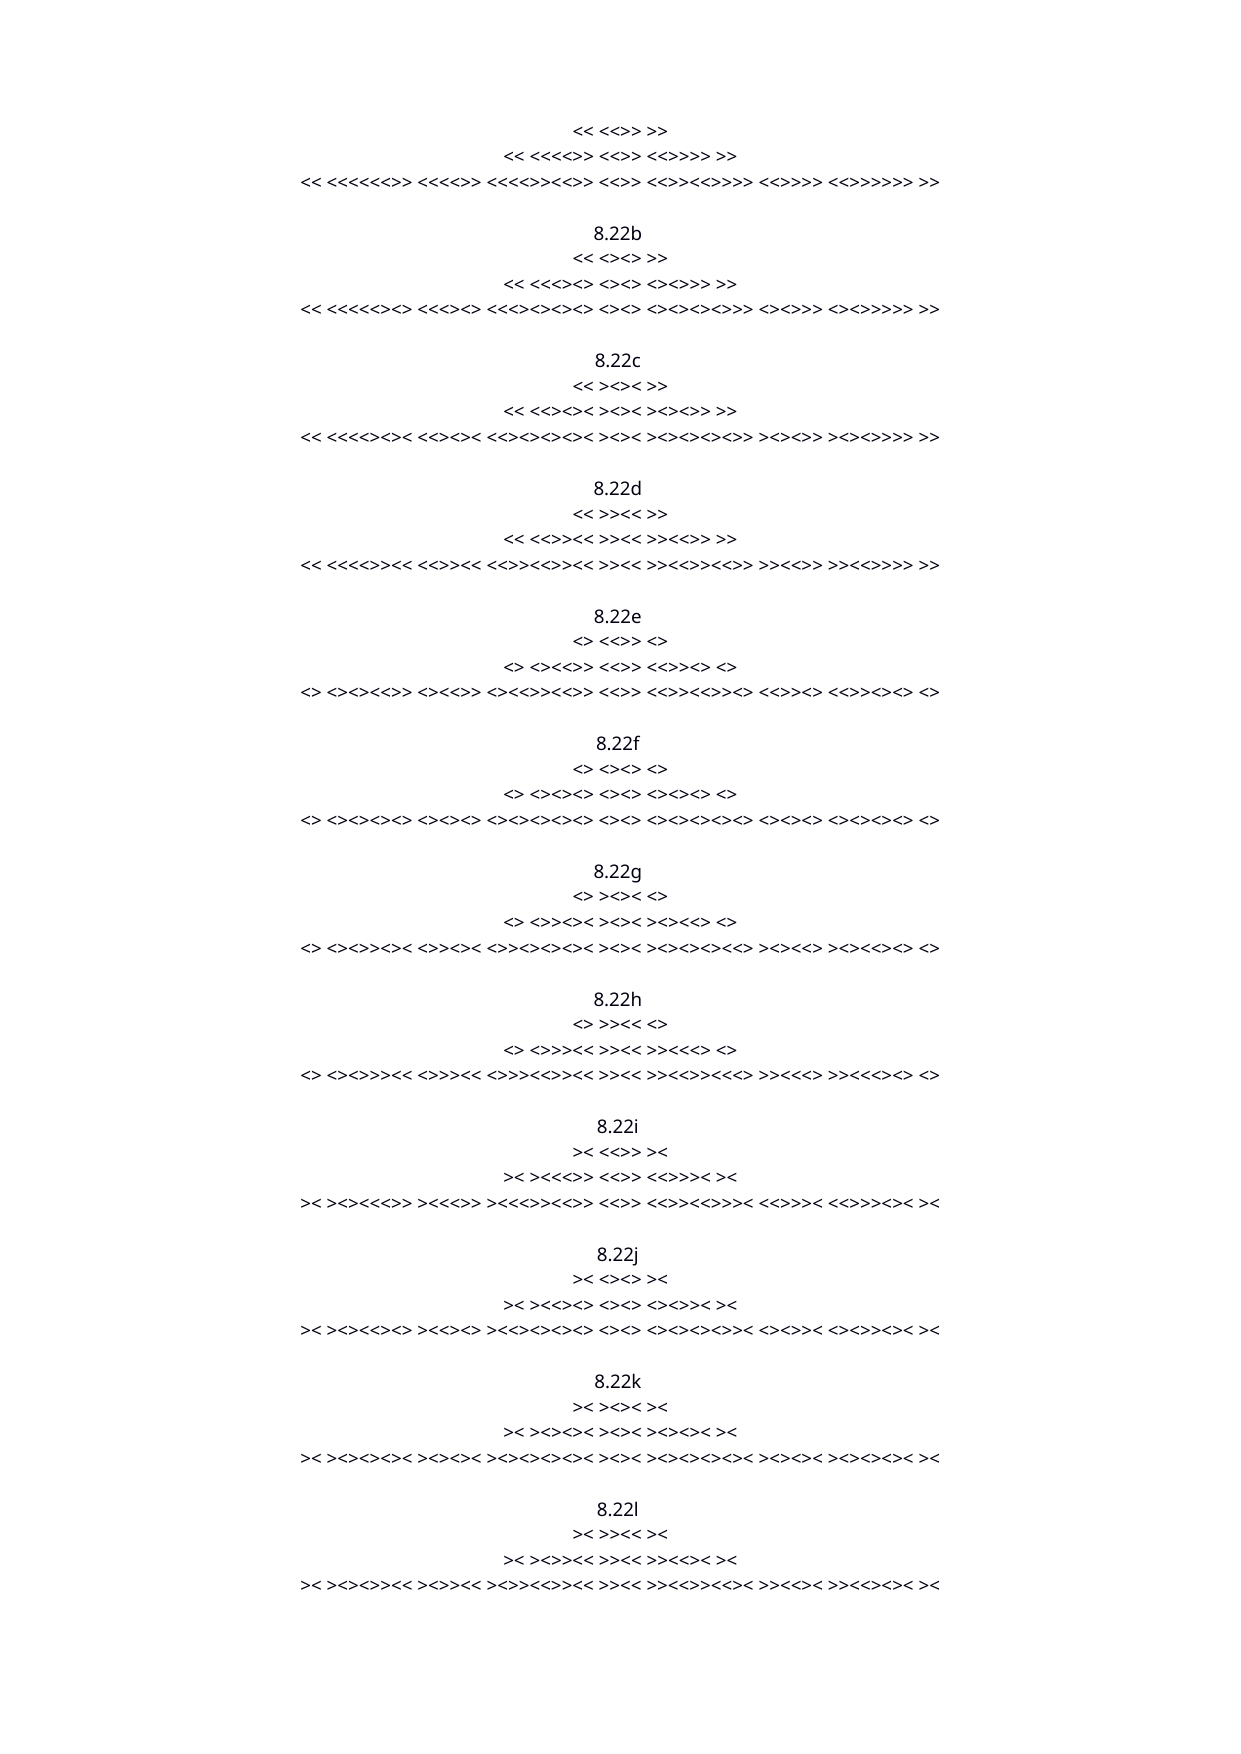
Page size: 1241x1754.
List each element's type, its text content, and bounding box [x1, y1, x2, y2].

text << <<<<>><< <<>><< <<>><<>><< >><< >><<>><<>> >><<>> >><<>>>> >> [118, 552, 1122, 577]
text 8.22b [118, 220, 1122, 246]
text <> <><><> <><> <><><> <> [118, 782, 1122, 807]
text <> <><>><>< <>><>< <>><><><>< ><>< ><><><><<> ><><<> ><><<><> <> [118, 935, 1122, 960]
text >< ><><<<>> ><<<>> ><<<>><<>> <<>> <<>><<>>>< <<>>>< <<>>><>< >< [118, 1190, 1122, 1216]
text 8.22h [118, 986, 1122, 1011]
text << <<<<<<>> <<<<>> <<<<>><<>> <<>> <<>><<>>>> <<>>>> <<>>>>>> >> [118, 169, 1122, 195]
text >< <<>> >< [118, 1139, 1122, 1164]
text << <<<<>> <<>> <<>>>> >> [118, 144, 1122, 169]
text <> <>>><< >><< >><<<> <> [118, 1037, 1122, 1062]
text <> <><><<>> <><<>> <><<>><<>> <<>> <<>><<>><> <<>><> <<>><><> <> [118, 679, 1122, 705]
text << <<<<<><> <<<><> <<<><><><> <><> <><><><>>> <><>>> <><>>>>> >> [118, 297, 1122, 322]
text <> <><><><> <><><> <><><><><> <><> <><><><><> <><><> <><><><> <> [118, 807, 1122, 833]
text >< ><><>><< ><>><< ><>><<>><< >><< >><<>><<>< >><<>< >><<><>< >< [118, 1573, 1122, 1598]
text <> <><> <> [118, 756, 1122, 782]
text << <<<><> <><> <><>>> >> [118, 271, 1122, 297]
text << <><> >> [118, 246, 1122, 271]
text <> <<>> <> [118, 628, 1122, 654]
text << <<>> >> [118, 118, 1122, 144]
text <> ><>< <> [118, 884, 1122, 909]
text >< ><><<><> ><<><> ><<><><><> <><> <><><><>>< <><>>< <><>><>< >< [118, 1318, 1122, 1343]
text >< ><>><< >><< >><<>< >< [118, 1547, 1122, 1573]
text << <<<<><>< <<><>< <<><><><>< ><>< ><><><><>> ><><>> ><><>>>> >> [118, 424, 1122, 450]
text 8.22k [118, 1369, 1122, 1394]
text >< ><<><> <><> <><>>< >< [118, 1292, 1122, 1318]
text <> <><<>> <<>> <<>><> <> [118, 654, 1122, 679]
text << ><>< >> [118, 373, 1122, 399]
text 8.22d [118, 475, 1122, 501]
text 8.22c [118, 348, 1122, 373]
text <> >><< <> [118, 1011, 1122, 1037]
text << <<><>< ><>< ><><>> >> [118, 399, 1122, 424]
text >< ><>< >< [118, 1394, 1122, 1420]
text >< <><> >< [118, 1267, 1122, 1292]
text 8.22g [118, 858, 1122, 884]
text 8.22i [118, 1113, 1122, 1139]
text >< ><><><>< ><><>< ><><><><>< ><>< ><><><><>< ><><>< ><><><>< >< [118, 1445, 1122, 1471]
text 8.22f [118, 731, 1122, 756]
text 8.22l [118, 1496, 1122, 1522]
text <> <>><>< ><>< ><><<> <> [118, 909, 1122, 935]
text << <<>><< >><< >><<>> >> [118, 526, 1122, 552]
text >< >><< >< [118, 1522, 1122, 1547]
text >< ><<<>> <<>> <<>>>< >< [118, 1164, 1122, 1190]
text 8.22e [118, 603, 1122, 628]
text <> <><>>><< <>>><< <>>><<>><< >><< >><<>><<<> >><<<> >><<<><> <> [118, 1062, 1122, 1088]
text >< ><><>< ><>< ><><>< >< [118, 1420, 1122, 1445]
text << >><< >> [118, 501, 1122, 526]
text 8.22j [118, 1241, 1122, 1267]
